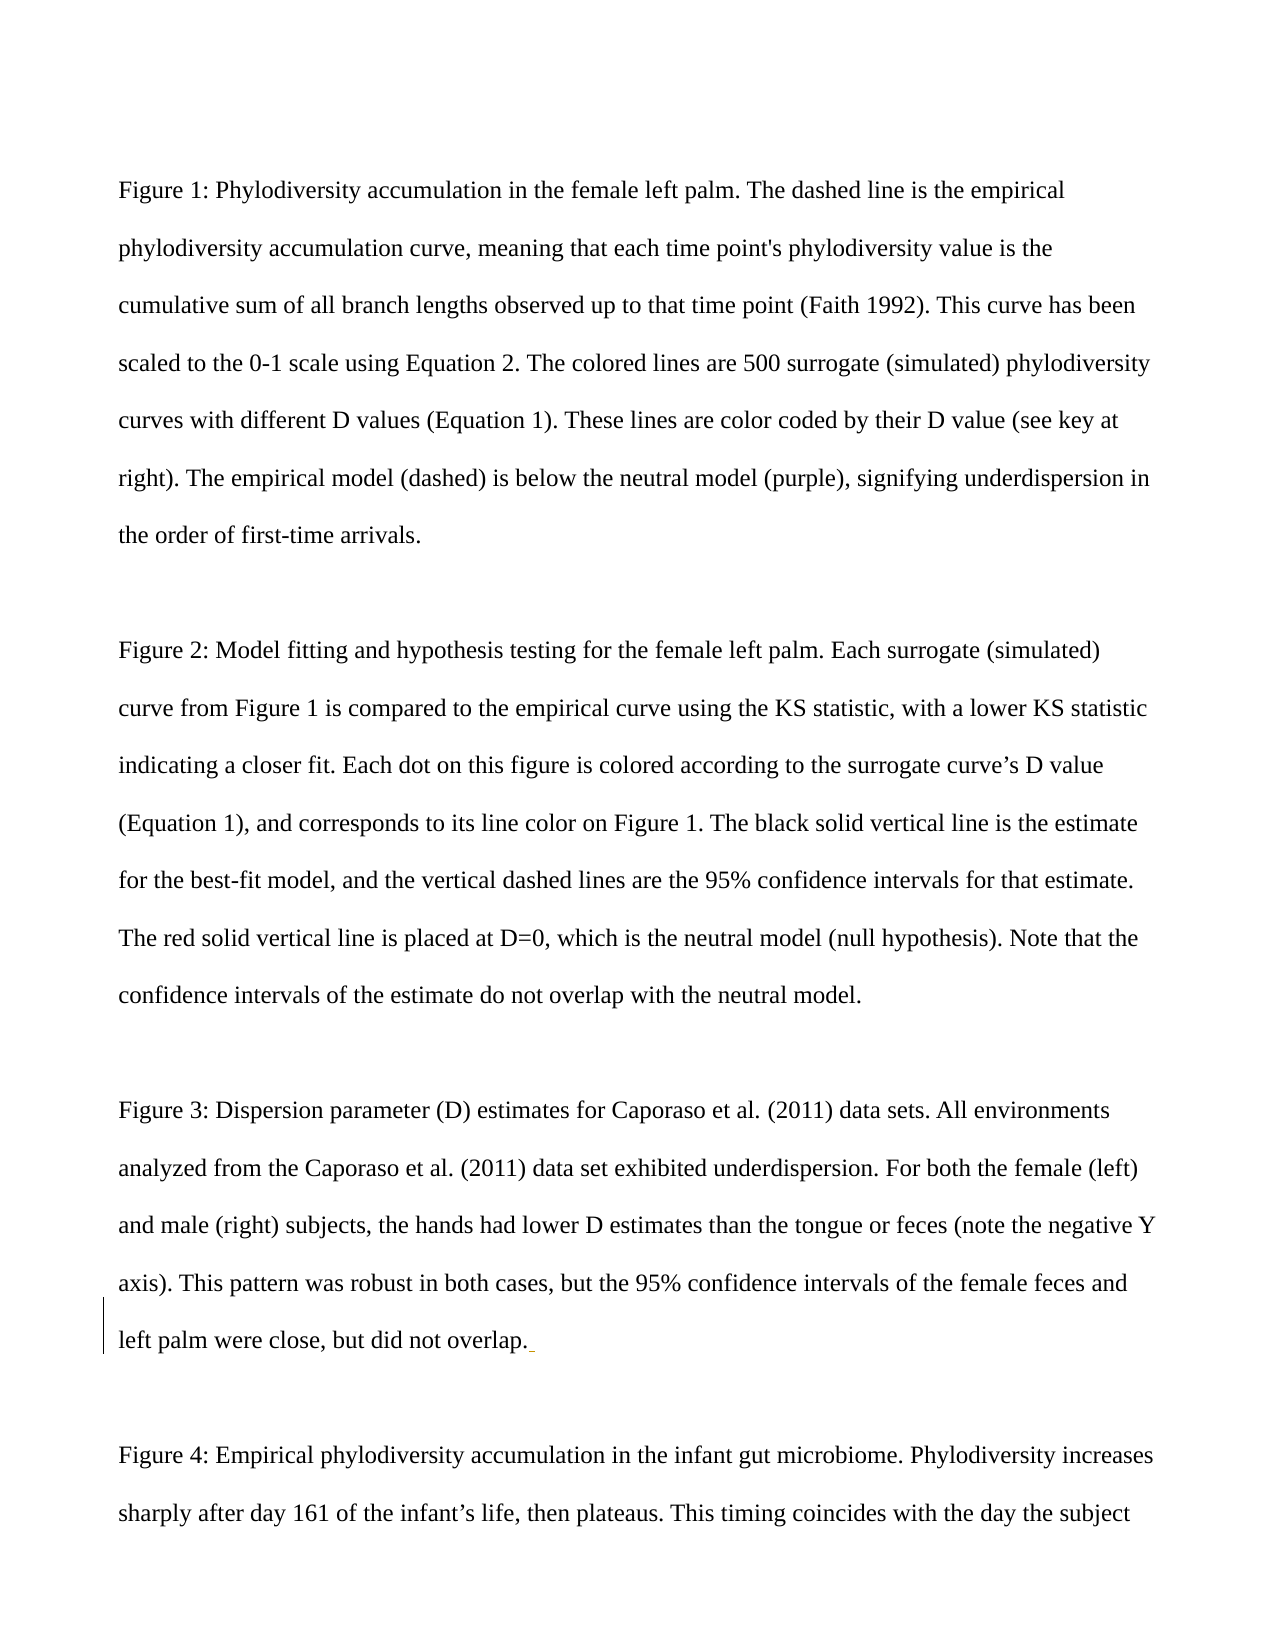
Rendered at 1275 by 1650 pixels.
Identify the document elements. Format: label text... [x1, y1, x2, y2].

text Figure 4: Empirical phylodiversity accumulation in the infant gut microbiome. Phylodiversity increases sharply after day 161 of the infant’s life, then plateaus. This timing coincides with the day the subject [118, 1441, 1157, 1527]
text Figure 3: Dispersion parameter (D) estimates for Caporaso et al. (2011) data sets. All environments analyzed from the Caporaso et al. (2011) data set exhibited underdispersion. For both the female (left) and male (right) subjects, the hands had lower D estimates than the tongue or feces (note the negative Y axis). This pattern was robust in both cases, but the 95% confidence intervals of the female feces and left palm were close, but did not overlap. [118, 1096, 1157, 1354]
text Figure 1: Phylodiversity accumulation in the female left palm. The dashed line is the empirical phylodiversity accumulation curve, meaning that each time point's phylodiversity value is the cumulative sum of all branch lengths observed up to that time point (Faith 1992). This curve has been scaled to the 0-1 scale using Equation 2. The colored lines are 500 surrogate (simulated) phylodiversity curves with different D values (Equation 1). These lines are color coded by their D value (see key at right). The empirical model (dashed) is below the neutral model (purple), signifying underdispersion in the order of first-time arrivals. [118, 176, 1157, 549]
text Figure 2: Model fitting and hypothesis testing for the female left palm. Each surrogate (simulated) curve from Figure 1 is compared to the empirical curve using the KS statistic, with a lower KS statistic indicating a closer fit. Each dot on this figure is colored according to the surrogate curve’s D value (Equation 1), and corresponds to its line color on Figure 1. The black solid vertical line is the estimate for the best-fit model, and the vertical dashed lines are the 95% confidence intervals for that estimate. The red solid vertical line is placed at D=0, which is the neutral model (null hypothesis). Note that the confidence intervals of the estimate do not overlap with the neutral model. [118, 636, 1157, 1009]
